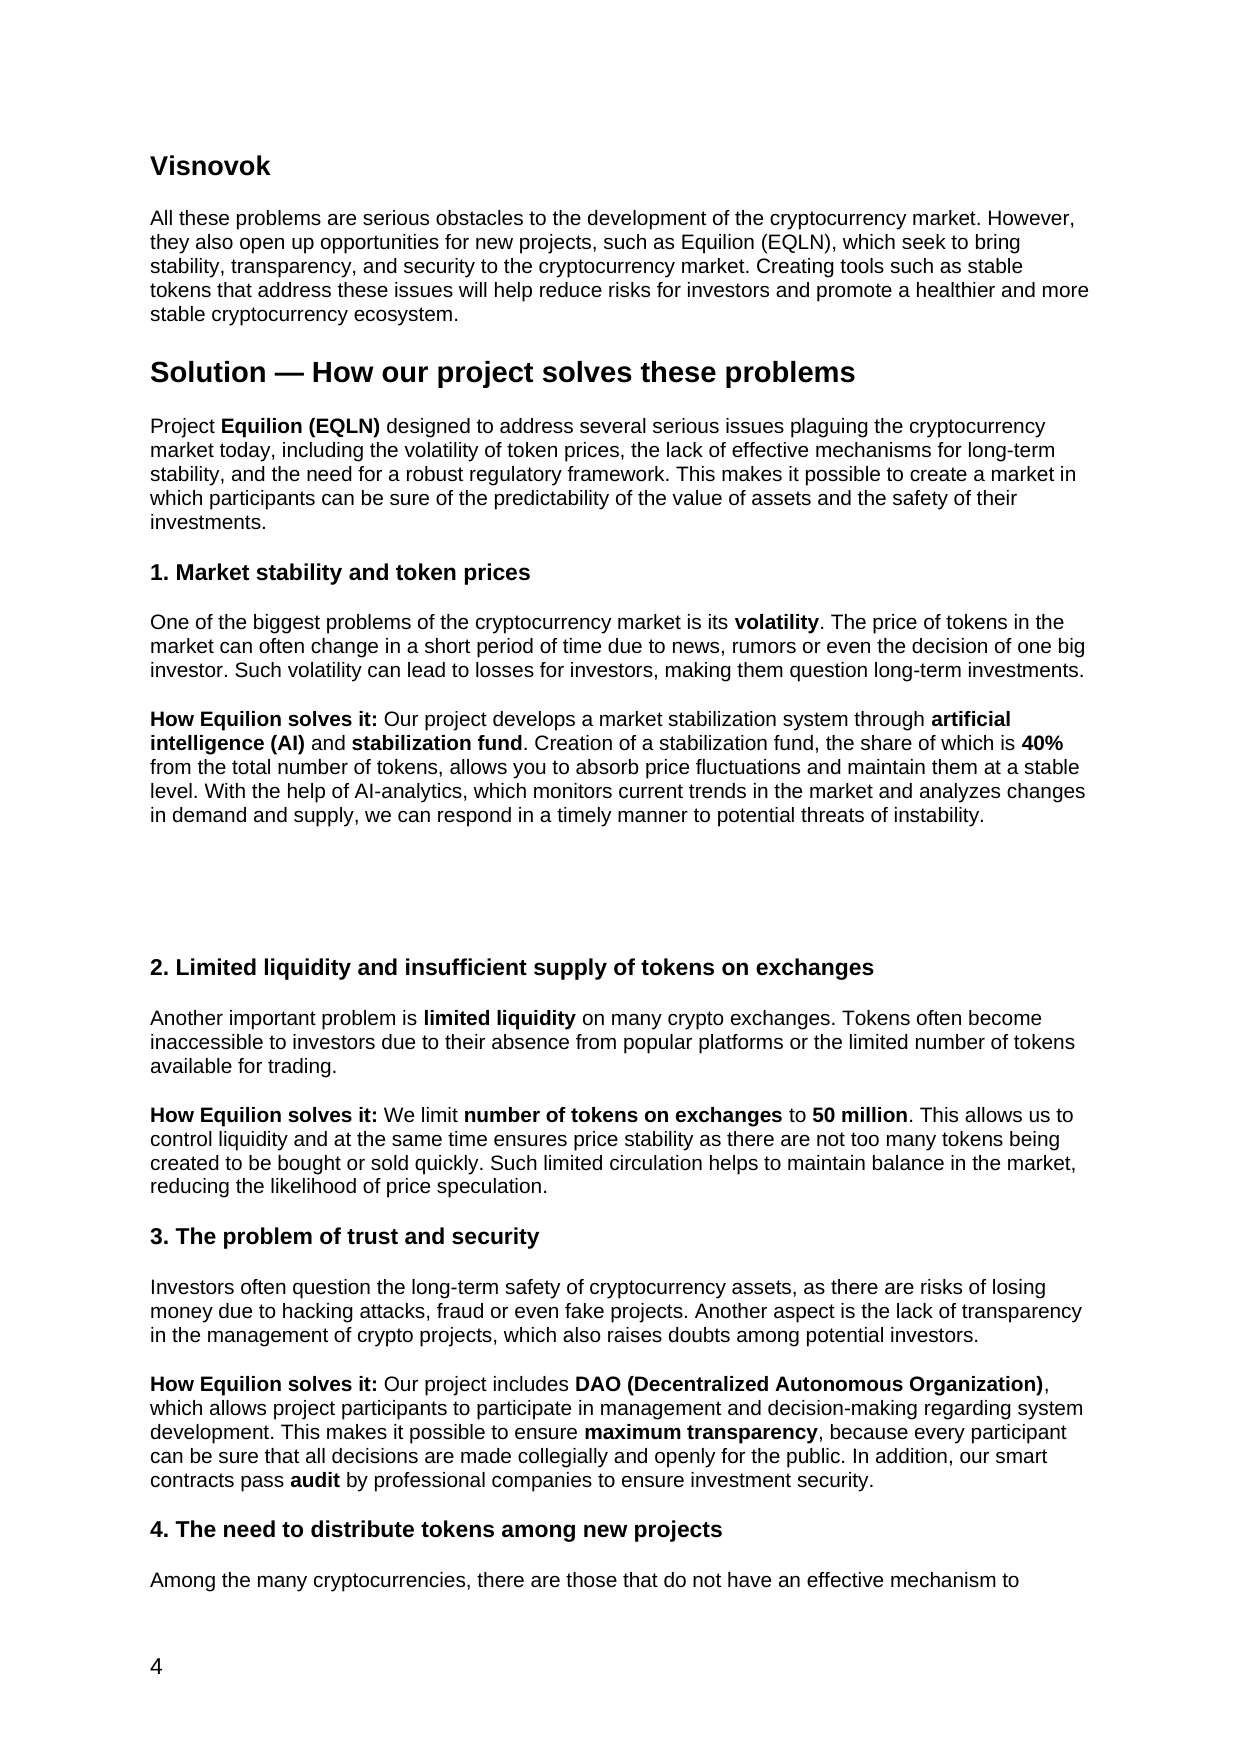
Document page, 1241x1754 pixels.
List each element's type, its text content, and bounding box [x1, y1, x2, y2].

text One of the biggest problems of the cryptocurrency market is its volatility. The price of tokens in the market can often change in a short period of time due to news, rumors or even the decision of one big investor. Such volatility can lead to losses for investors, making them question long-term investments. [150, 610, 1090, 682]
subtitle 1. Market stability and token prices [150, 558, 1090, 585]
subtitle 2. Limited liquidity and insufficient supply of tokens on exchanges [150, 954, 1090, 981]
subtitle 4. The need to distribute tokens among new projects [150, 1516, 1090, 1543]
subtitle Solution — How our project solves these problems [150, 355, 1090, 389]
subtitle Visnovok [150, 150, 1090, 181]
text Project Equilion (EQLN) designed to address several serious issues plaguing the cryptocurrency market today, including the volatility of token prices, the lack of effective mechanisms for long-term stability, and the need for a robust regulatory framework. This makes it possible to create a market in which participants can be sure of the predictability of the value of assets and the safety of their investments. [150, 414, 1090, 533]
text All these problems are serious obstacles to the development of the cryptocurrency market. However, they also open up opportunities for new projects, such as Equilion (EQLN), which seek to bring stability, transparency, and security to the cryptocurrency market. Creating tools such as stable tokens that address these issues will help reduce risks for investors and promote a healthier and more stable cryptocurrency ecosystem. [150, 206, 1090, 326]
text Investors often question the long-term safety of cryptocurrency assets, as there are risks of losing money due to hacking attacks, fraud or even fake projects. Another aspect is the lack of transparency in the management of crypto projects, which also raises doubts among potential investors. [150, 1275, 1090, 1347]
text Among the many cryptocurrencies, there are those that do not have an effective mechanism to [150, 1568, 1090, 1592]
subtitle 3. The problem of trust and security [150, 1223, 1090, 1250]
text How Equilion solves it: Our project develops a market stabilization system through artificial intelligence (AI) and stabilization fund. Creation of a stabilization fund, the share of which is 40% from the total number of tokens, allows you to absorb price fluctuations and maintain them at a stable level. With the help of AI-analytics, which monitors current trends in the market and analyzes changes in demand and supply, we can respond in a timely manner to potential threats of instability. [150, 707, 1090, 827]
text Another important problem is limited liquidity on many crypto exchanges. Tokens often become inaccessible to investors due to their absence from popular platforms or the limited number of tokens available for trading. [150, 1006, 1090, 1077]
text How Equilion solves it: We limit number of tokens on exchanges to 50 million. This allows us to control liquidity and at the same time ensures price stability as there are not too many tokens being created to be bought or sold quickly. Such limited circulation helps to maintain balance in the market, reducing the likelihood of price speculation. [150, 1102, 1090, 1198]
text How Equilion solves it: Our project includes DAO (Decentralized Autonomous Organization), which allows project participants to participate in management and decision-making regarding system development. This makes it possible to ensure maximum transparency, because every participant can be sure that all decisions are made collegially and openly for the public. In addition, our smart contracts pass audit by professional companies to ensure investment security. [150, 1372, 1090, 1491]
